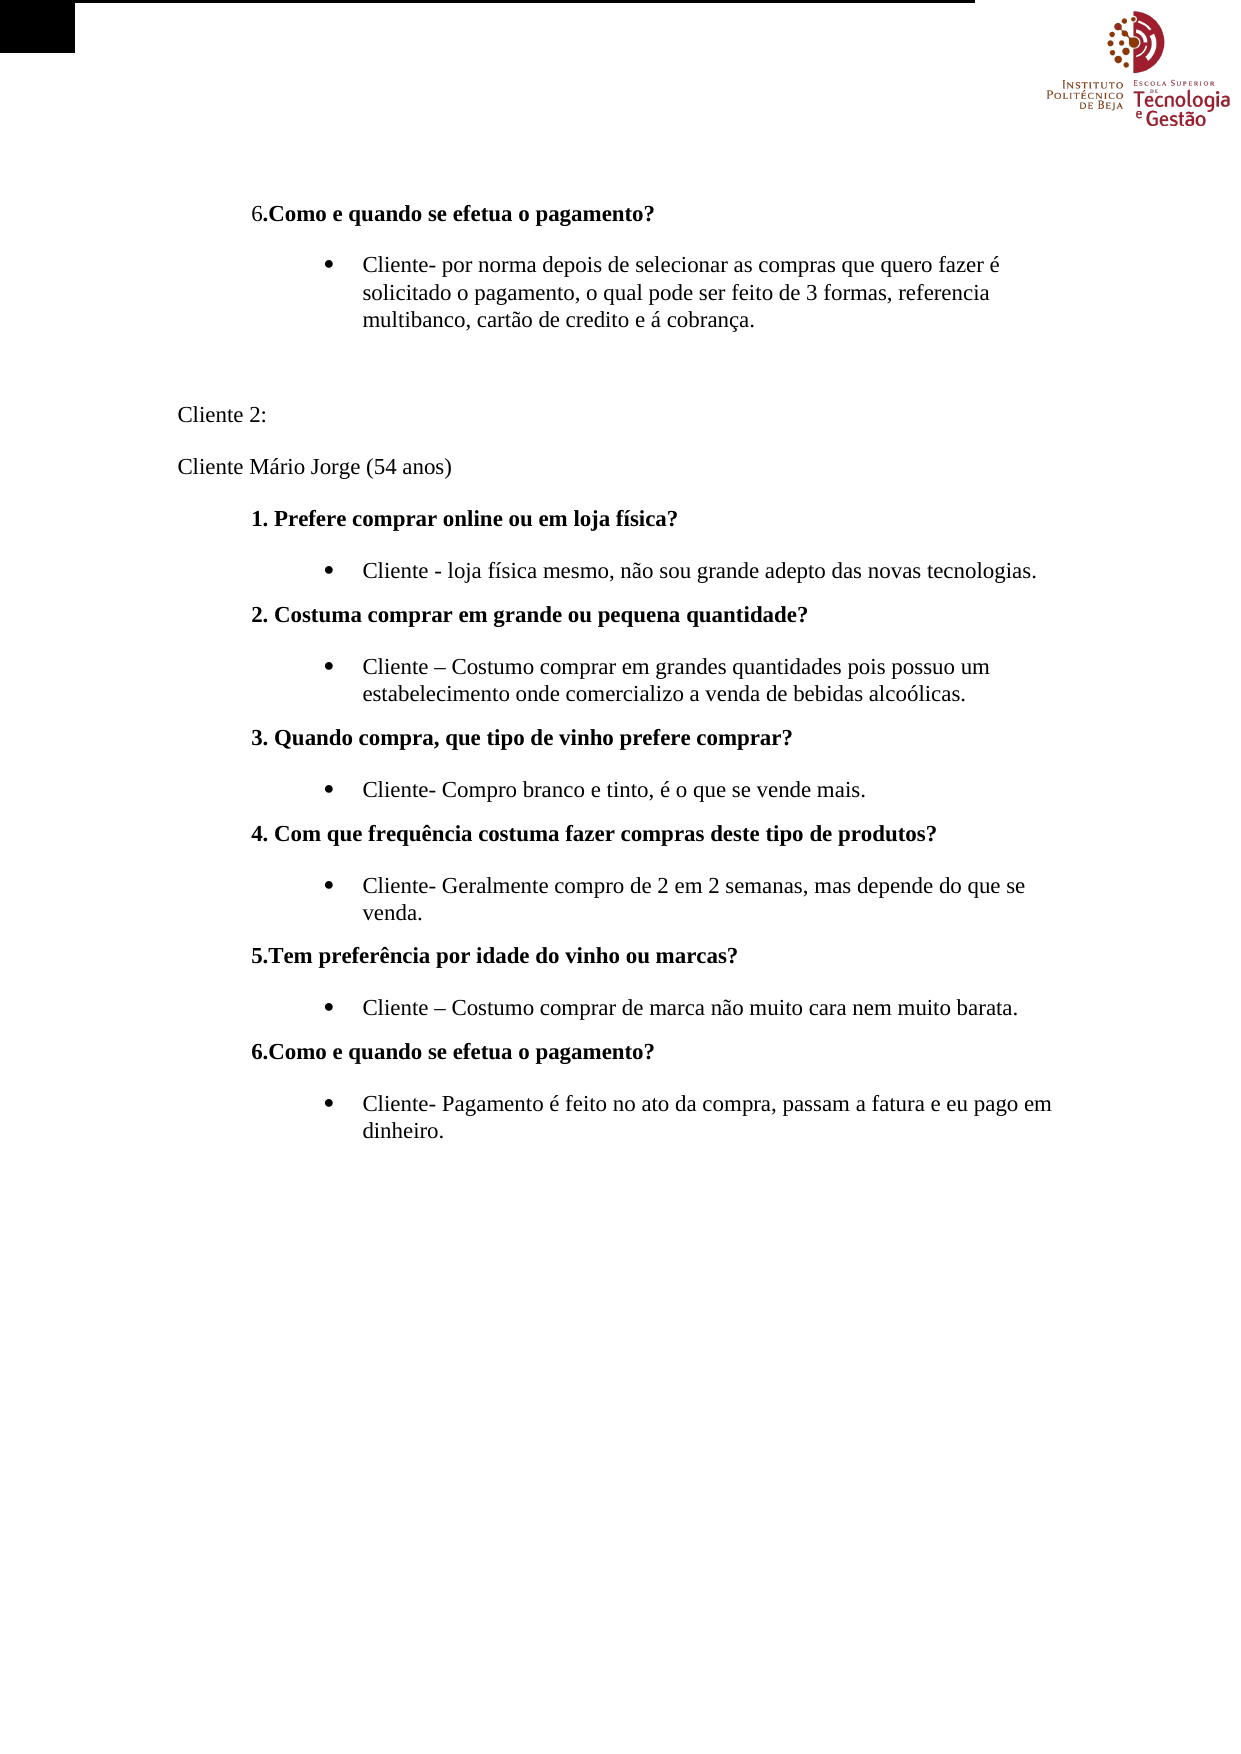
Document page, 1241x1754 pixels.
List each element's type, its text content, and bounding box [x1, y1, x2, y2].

list Cliente- Geralmente compro de 2 em 2 semanas, mas depende do que se venda. [325, 872, 1063, 925]
text 2. Costuma comprar em grande ou pequena quantidade? [177, 601, 1063, 627]
text 4. Com que frequência costuma fazer compras deste tipo de produtos? [177, 820, 1063, 846]
list Cliente- Pagamento é feito no ato da compra, passam a fatura e eu pago em dinheiro. [325, 1090, 1063, 1144]
text 6.Como e quando se efetua o pagamento? [251, 199, 1063, 226]
list Cliente – Costumo comprar em grandes quantidades pois possuo um estabelecimento onde comercializo a venda de bebidas alcoólicas. [325, 653, 1063, 707]
text 1. Prefere comprar online ou em loja física? [177, 505, 1063, 532]
list Cliente- por norma depois de selecionar as compras que quero fazer é solicitado o pagamento, o qual pode ser feito de 3 formas, referencia multibanco, cartão de credito e á cobrança. [325, 252, 1063, 332]
text 6.Como e quando se efetua o pagamento? [251, 1038, 1063, 1064]
list Cliente – Costumo comprar de marca não muito cara nem muito barata. [325, 994, 1063, 1021]
list Cliente- Compro branco e tinto, é o que se vende mais. [325, 776, 1063, 802]
text Cliente Mário Jorge (54 anos) [177, 453, 1063, 480]
list Cliente - loja física mesmo, não sou grande adepto das novas tecnologias. [325, 557, 1063, 584]
text 5.Tem preferência por idade do vinho ou marcas? [177, 942, 1063, 969]
text Cliente 2: [177, 401, 1063, 428]
text 3. Quando compra, que tipo de vinho prefere comprar? [177, 724, 1063, 750]
